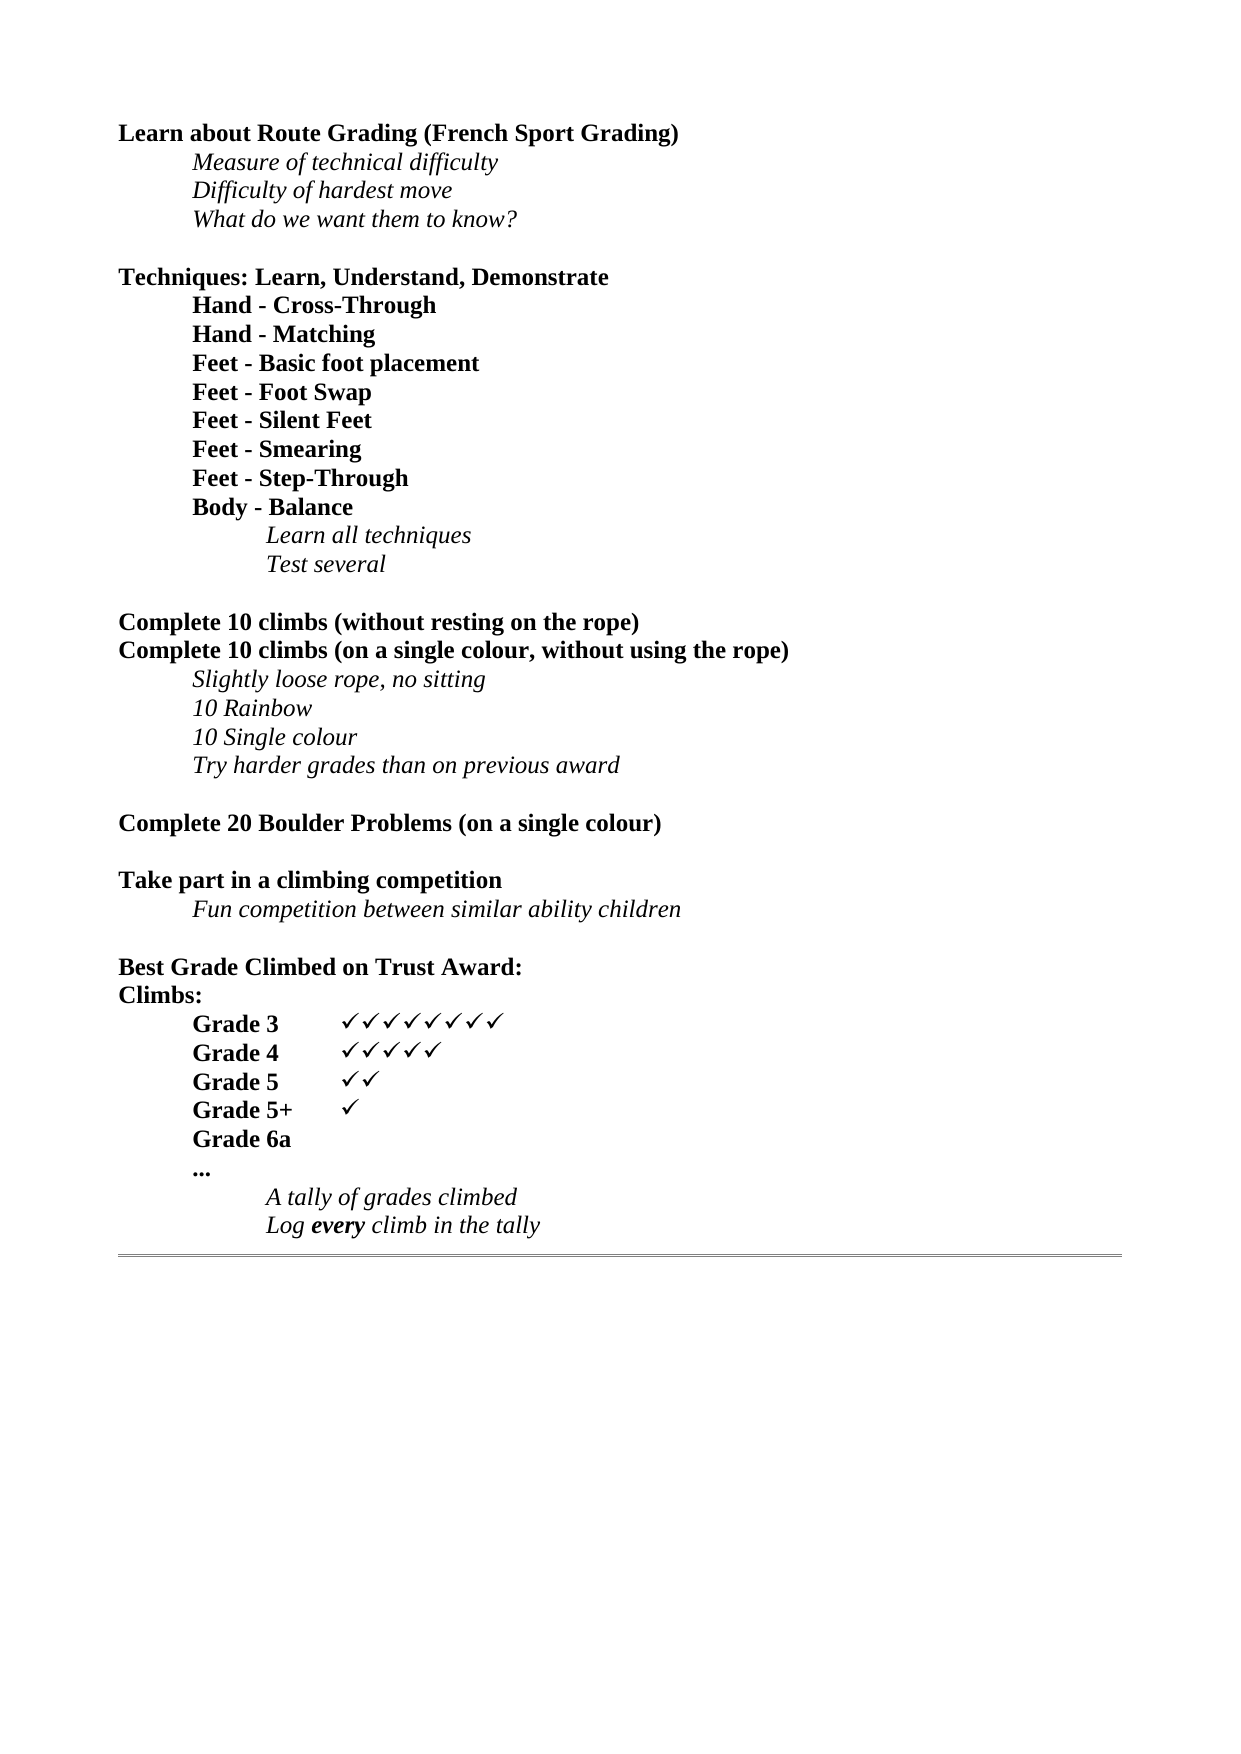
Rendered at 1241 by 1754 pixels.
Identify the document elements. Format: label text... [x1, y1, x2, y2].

text Grade 5  [192, 1067, 1122, 1096]
text Take part in a climbing competition [118, 866, 1122, 894]
text Measure of technical difficulty [192, 147, 1122, 176]
text Slightly loose rope, no sitting [192, 664, 1122, 693]
text Feet - Smearing [192, 434, 1122, 463]
text Hand - Cross-Through [192, 291, 1122, 319]
text Feet - Silent Feet [192, 406, 1122, 434]
text Test several [266, 549, 1122, 578]
text Difficulty of hardest move [192, 176, 1122, 204]
text Feet - Step-Through [192, 463, 1122, 492]
text Techniques: Learn, Understand, Demonstrate [118, 262, 1122, 291]
text Best Grade Climbed on Trust Award: [118, 952, 1122, 981]
text Log every climb in the tally [266, 1211, 1122, 1239]
text Complete 20 Boulder Problems (on a single colour) [118, 808, 1122, 837]
text What do we want them to know? [192, 204, 1122, 233]
text ... [192, 1153, 1122, 1182]
text 10 Rainbow [192, 693, 1122, 722]
text Fun competition between similar ability children [192, 894, 1122, 923]
text Try harder grades than on previous award [192, 751, 1122, 779]
text Grade 3  [192, 1009, 1122, 1038]
text Feet - Basic foot placement [192, 348, 1122, 377]
text Grade 4  [192, 1038, 1122, 1067]
text Feet - Foot Swap [192, 377, 1122, 406]
text Grade 5+  [192, 1096, 1122, 1124]
text Body - Balance [192, 492, 1122, 521]
text Hand - Matching [192, 319, 1122, 348]
text Complete 10 climbs (without resting on the rope) [118, 607, 1122, 636]
text Grade 6a [192, 1124, 1122, 1153]
text 10 Single colour [192, 722, 1122, 751]
text Complete 10 climbs (on a single colour, without using the rope) [118, 636, 1122, 664]
text Learn about Route Grading (French Sport Grading) [118, 118, 1122, 147]
text Learn all techniques [266, 521, 1122, 549]
text A tally of grades climbed [266, 1182, 1122, 1211]
text Climbs: [118, 981, 1122, 1009]
